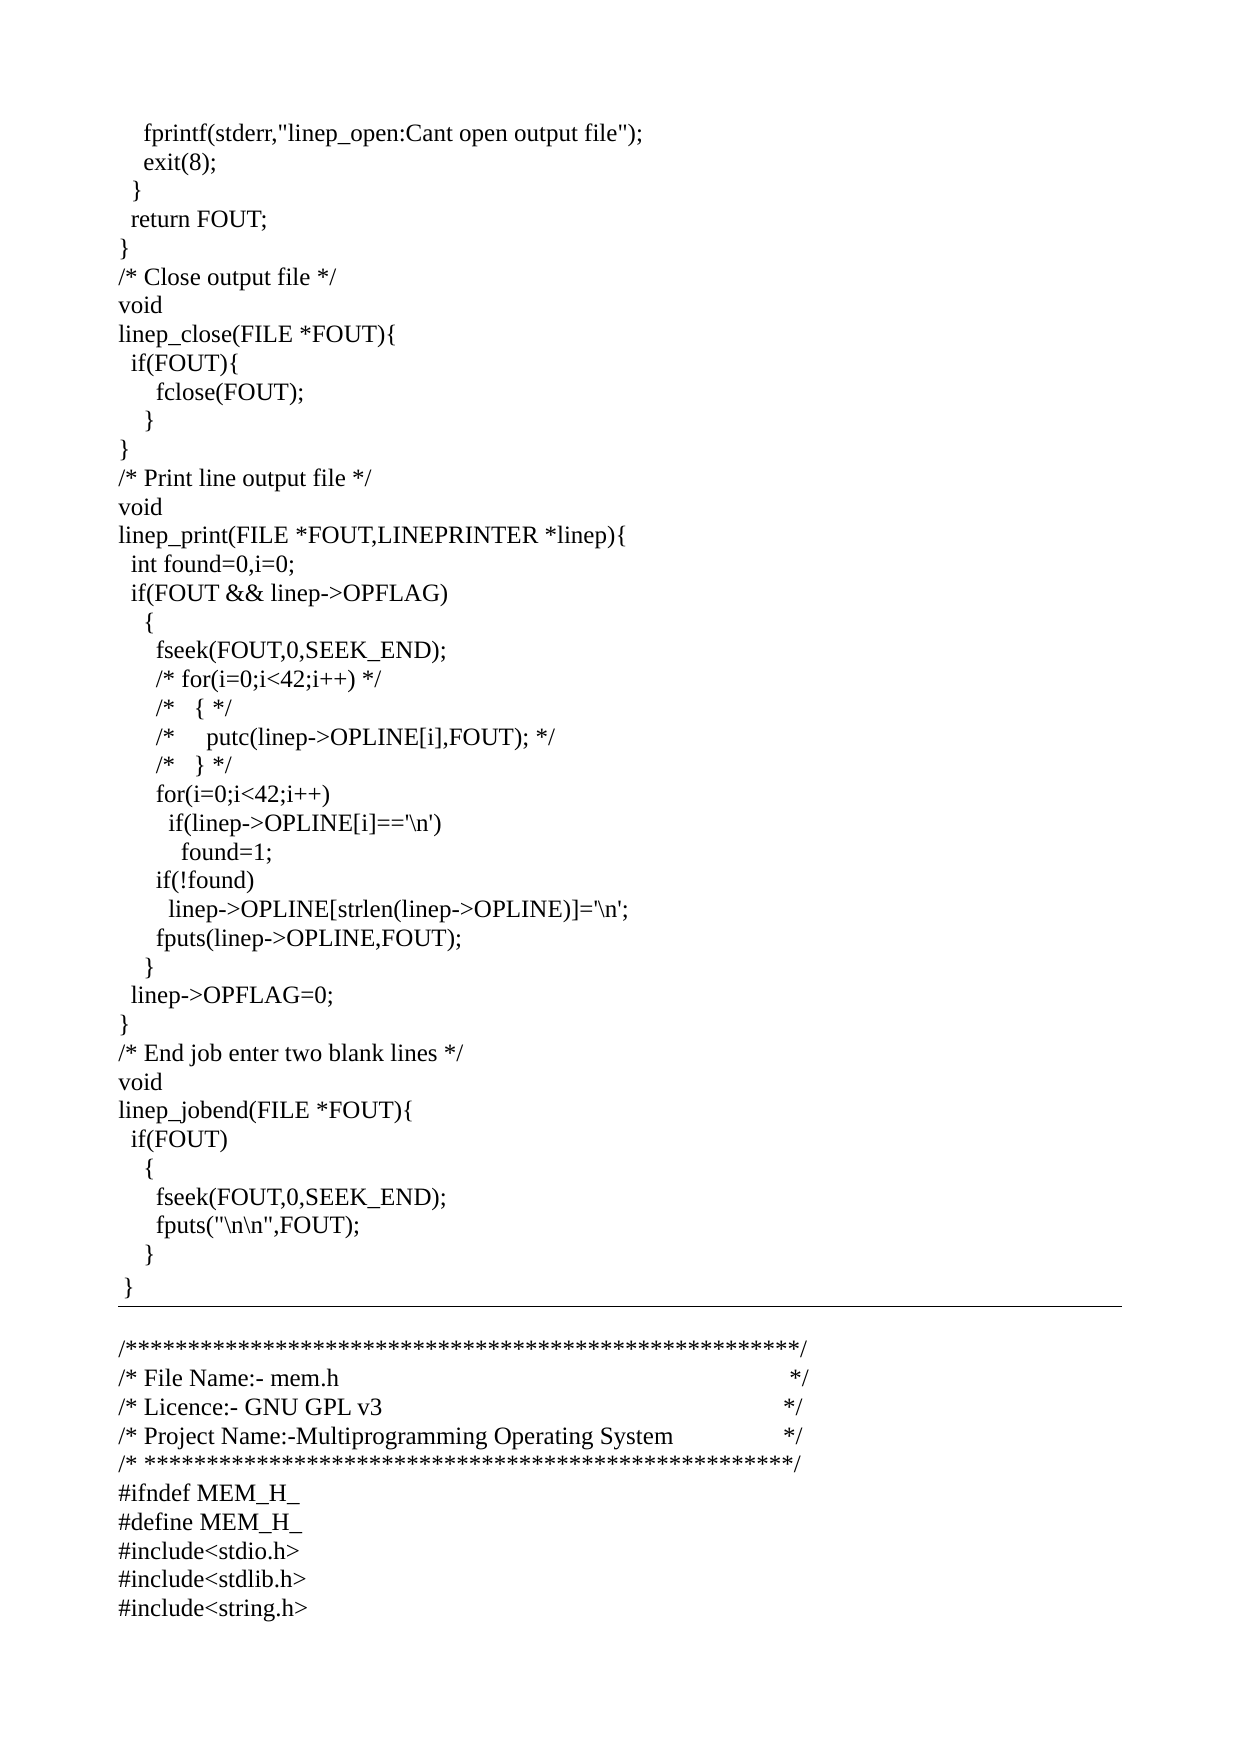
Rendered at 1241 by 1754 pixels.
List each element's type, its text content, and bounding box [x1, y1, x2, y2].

text /* } */ [118, 751, 1122, 779]
text #include<stdio.h> [118, 1536, 1122, 1564]
text if(FOUT){ [118, 348, 1122, 377]
text /* putc(linep->OPLINE[i],FOUT); */ [118, 722, 1122, 751]
text if(linep->OPLINE[i]=='\n') [118, 808, 1122, 837]
text } [118, 1239, 1122, 1268]
text /* File Name:- mem.h */ [118, 1363, 1122, 1392]
text linep->OPFLAG=0; [118, 981, 1122, 1009]
text void [118, 1067, 1122, 1096]
text { [118, 607, 1122, 636]
text fprintf(stderr,"linep_open:Cant open output file"); [118, 118, 1122, 147]
text #define MEM_H_ [118, 1507, 1122, 1536]
text fclose(FOUT); [118, 377, 1122, 406]
text if(FOUT && linep->OPFLAG) [118, 578, 1122, 607]
text exit(8); [118, 147, 1122, 176]
text /******************************************************/ [118, 1334, 1122, 1363]
text found=1; [118, 837, 1122, 866]
text } [118, 176, 1122, 204]
text /* Print line output file */ [118, 463, 1122, 492]
text fputs("\n\n",FOUT); [118, 1211, 1122, 1239]
text } [118, 434, 1122, 463]
text for(i=0;i<42;i++) [118, 779, 1122, 808]
text void [118, 291, 1122, 319]
text return FOUT; [118, 204, 1122, 233]
text /* Project Name:-Multiprogramming Operating System */ [118, 1421, 1122, 1449]
text if(FOUT) [118, 1124, 1122, 1153]
text void [118, 492, 1122, 521]
text /* End job enter two blank lines */ [118, 1038, 1122, 1067]
text } [118, 952, 1122, 981]
text } [118, 1009, 1122, 1038]
text } [118, 233, 1122, 262]
text } [118, 1268, 1122, 1306]
text } [118, 406, 1122, 434]
text fseek(FOUT,0,SEEK_END); [118, 1182, 1122, 1211]
text if(!found) [118, 866, 1122, 894]
text fseek(FOUT,0,SEEK_END); [118, 636, 1122, 664]
text linep_print(FILE *FOUT,LINEPRINTER *linep){ [118, 521, 1122, 549]
text /* for(i=0;i<42;i++) */ [118, 664, 1122, 693]
text /* Licence:- GNU GPL v3 */ [118, 1392, 1122, 1421]
text /* ****************************************************/ [118, 1449, 1122, 1478]
text /* { */ [118, 693, 1122, 722]
text int found=0,i=0; [118, 549, 1122, 578]
text { [118, 1153, 1122, 1182]
text /* Close output file */ [118, 262, 1122, 291]
text #include<stdlib.h> [118, 1564, 1122, 1593]
text fputs(linep->OPLINE,FOUT); [118, 923, 1122, 952]
text #include<string.h> [118, 1593, 1122, 1622]
text #ifndef MEM_H_ [118, 1478, 1122, 1507]
text linep_close(FILE *FOUT){ [118, 319, 1122, 348]
text linep->OPLINE[strlen(linep->OPLINE)]='\n'; [118, 894, 1122, 923]
text linep_jobend(FILE *FOUT){ [118, 1096, 1122, 1124]
